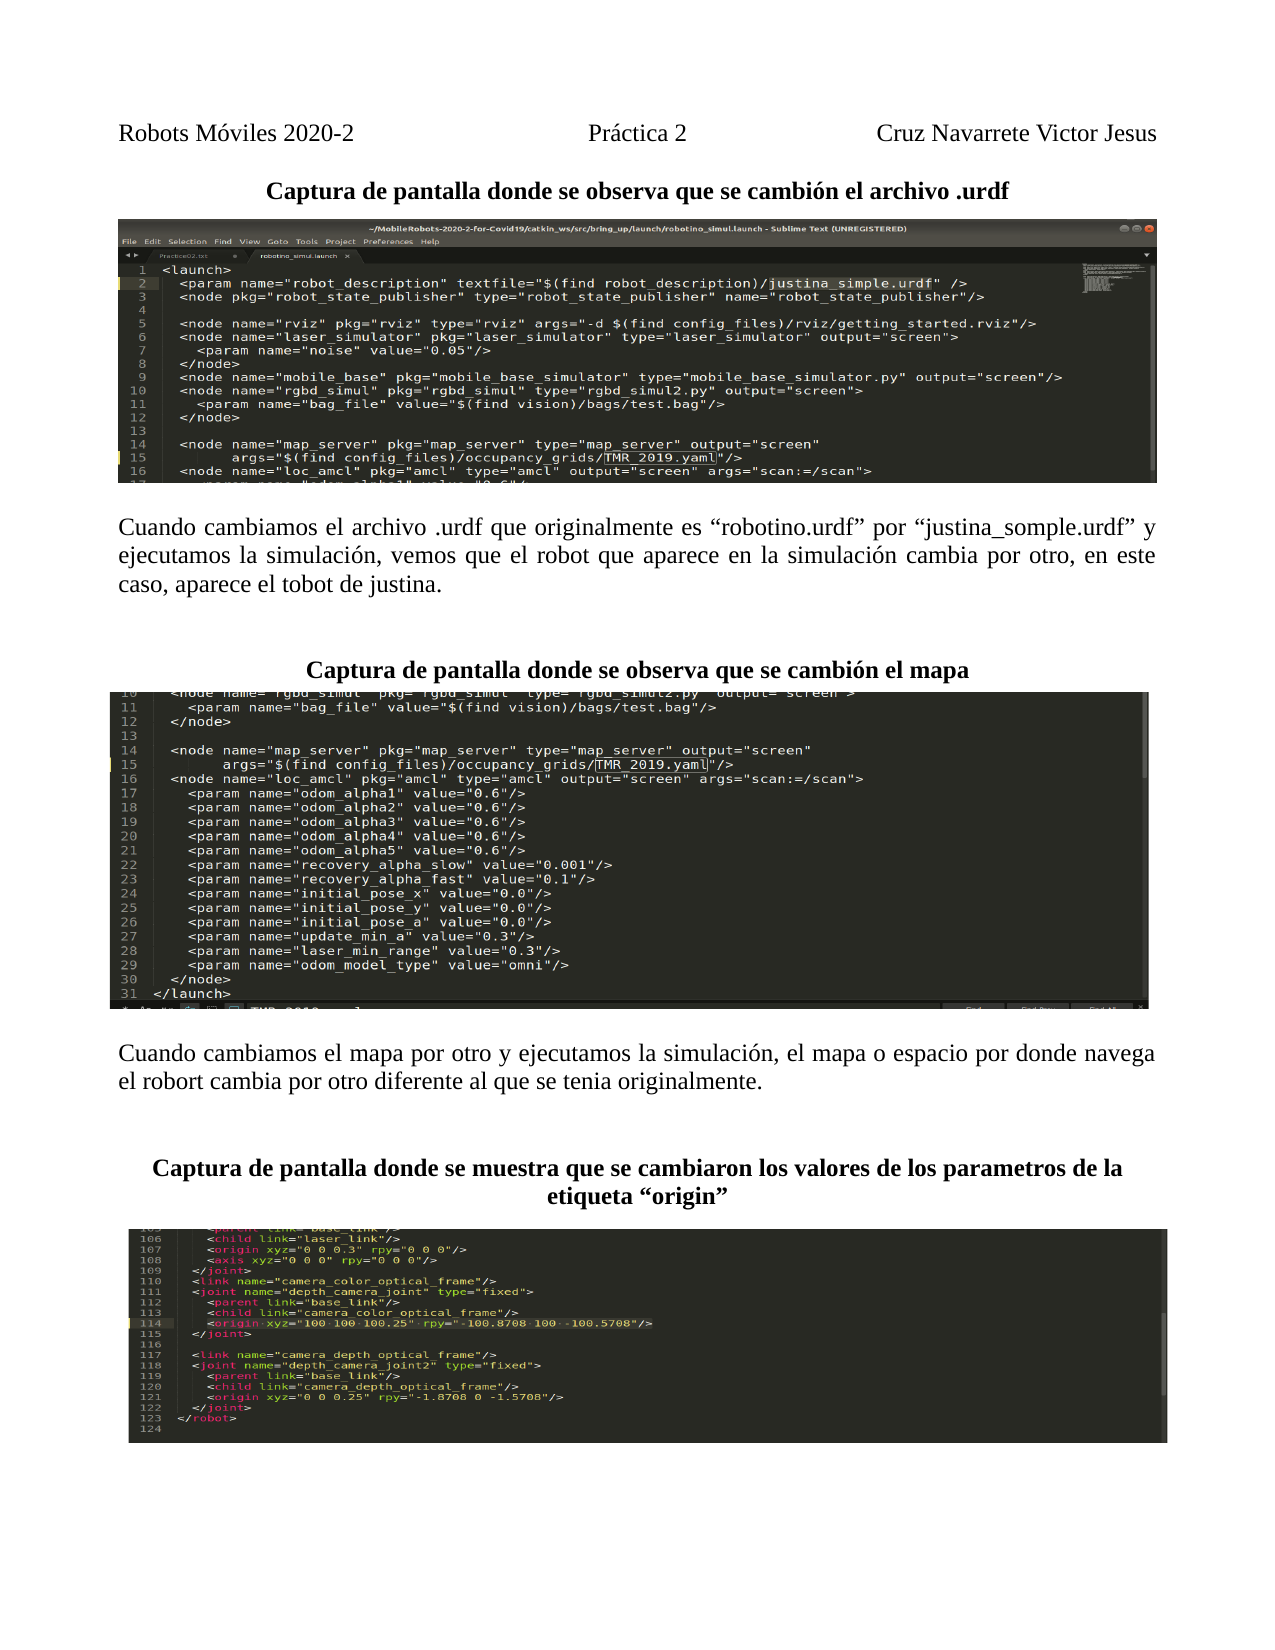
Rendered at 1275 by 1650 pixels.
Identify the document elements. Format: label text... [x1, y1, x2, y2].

text Cuando cambiamos el mapa por otro y ejecutamos la simulación, el mapa o espacio por donde navega el robort cambia por otro diferente al que se tenia originalmente. [118, 1038, 1157, 1095]
text Captura de pantalla donde se muestra que se cambiaron los valores de los parametros de la etiqueta “origin” [118, 1153, 1157, 1210]
picture [109, 692, 1149, 1009]
text Captura de pantalla donde se observa que se cambión el mapa [118, 655, 1157, 684]
picture [128, 1229, 1168, 1443]
text Captura de pantalla donde se observa que se cambión el archivo .urdf [118, 176, 1157, 205]
picture [118, 219, 1157, 483]
text Cuando cambiamos el archivo .urdf que originalmente es “robotino.urdf” por “justina_somple.urdf” y ejecutamos la simulación, vemos que el robot que aparece en la simulación cambia por otro, en este caso, aparece el tobot de justina. [118, 512, 1157, 598]
